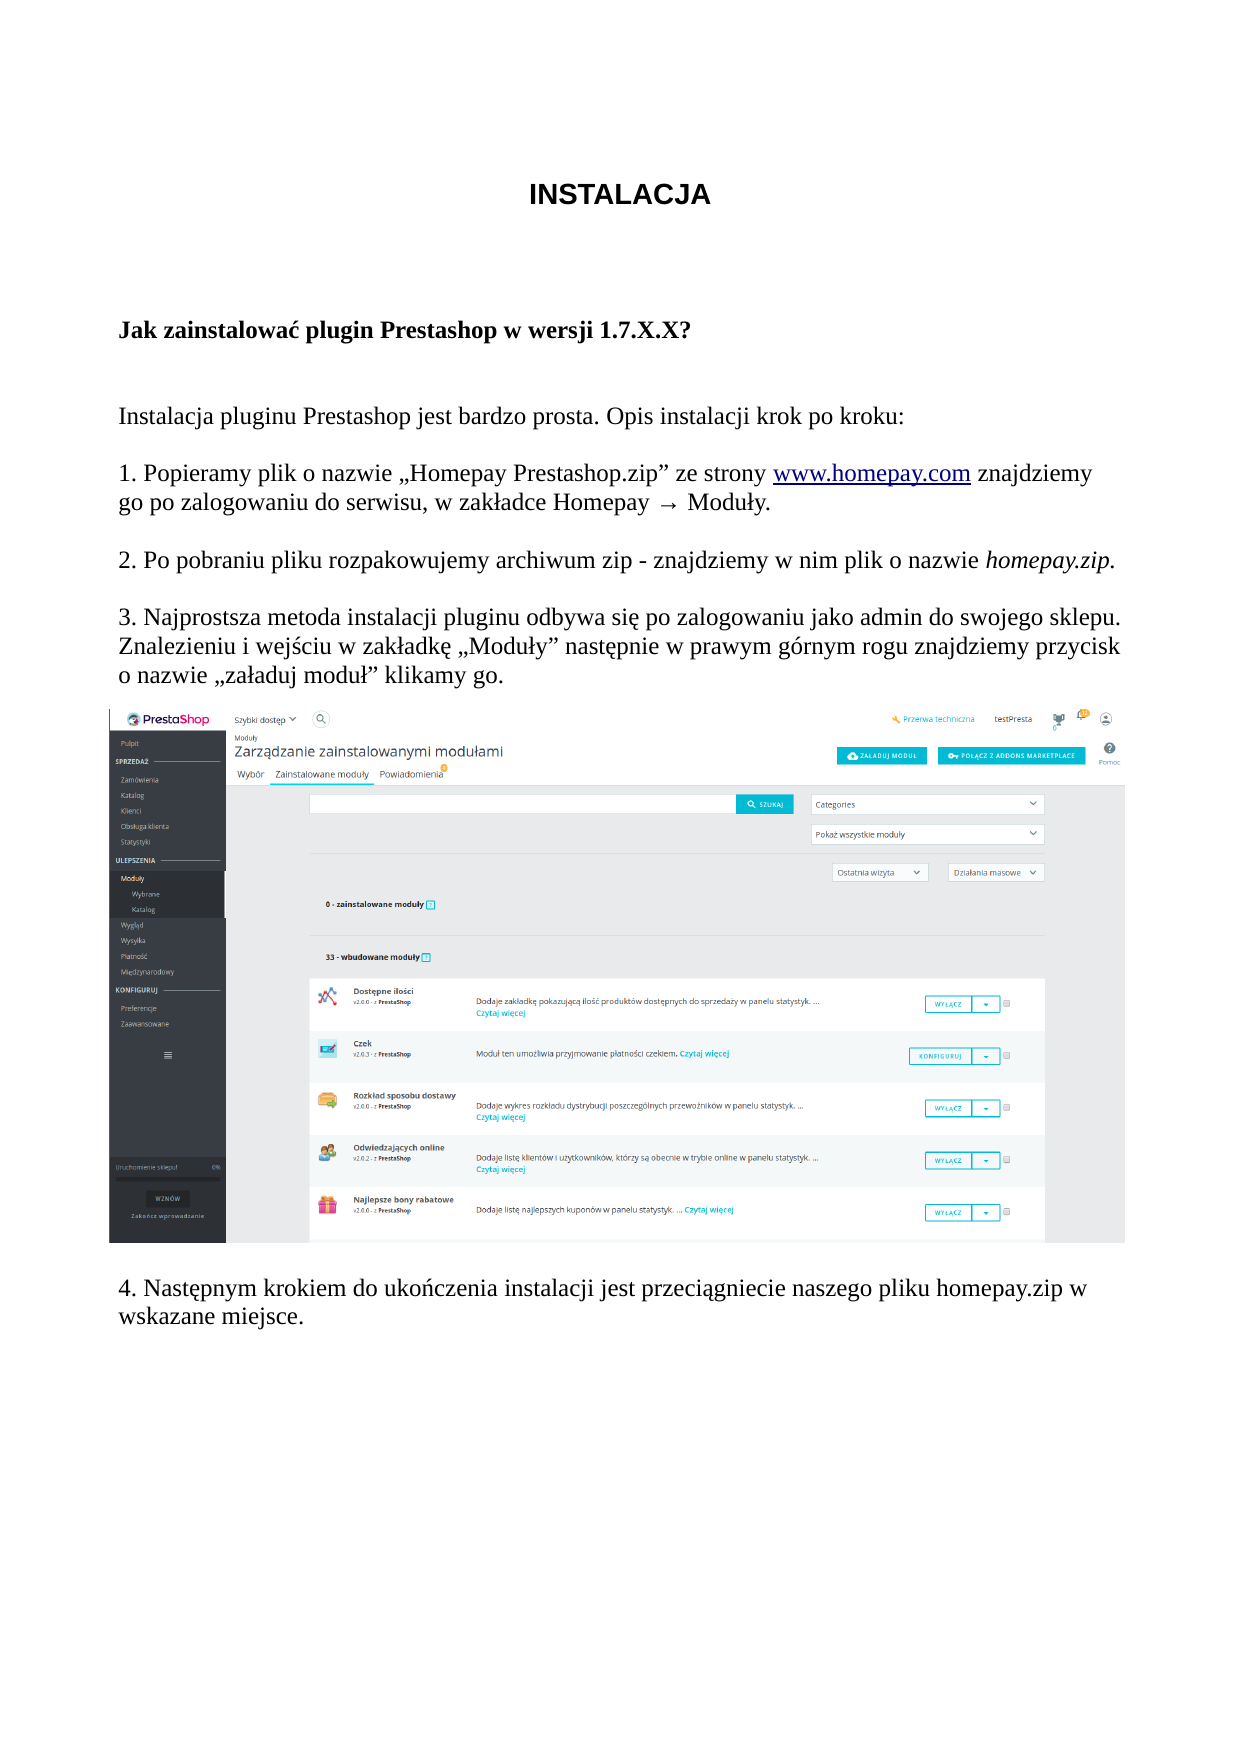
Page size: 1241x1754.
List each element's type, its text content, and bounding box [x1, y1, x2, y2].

text Instalacja pluginu Prestashop jest bardzo prosta. Opis instalacji krok po kroku: [118, 401, 1122, 430]
text Znalezieniu i wejściu w zakładkę „Moduły” następnie w prawym górnym rogu znajdziemy przycisk o nazwie „załaduj moduł” klikamy go. [118, 631, 1122, 688]
subtitle INSTALACJA [118, 177, 1122, 244]
text 1. Popieramy plik o nazwie „Homepay Prestashop.zip” ze strony www.homepay.com znajdziemy go po zalogowaniu do serwisu, w zakładce Homepay → Moduły. [118, 458, 1122, 516]
text 2. Po pobraniu pliku rozpakowujemy archiwum zip - znajdziemy w nim plik o nazwie homepay.zip. [118, 545, 1122, 573]
text 3. Najprostsza metoda instalacji pluginu odbywa się po zalogowaniu jako admin do swojego sklepu. [118, 602, 1122, 631]
picture [109, 709, 1125, 1244]
text Jak zainstalować plugin Prestashop w wersji 1.7.X.X? [118, 315, 1122, 343]
text 4. Następnym krokiem do ukończenia instalacji jest przeciągniecie naszego pliku homepay.zip w wskazane miejsce. [118, 1273, 1122, 1330]
